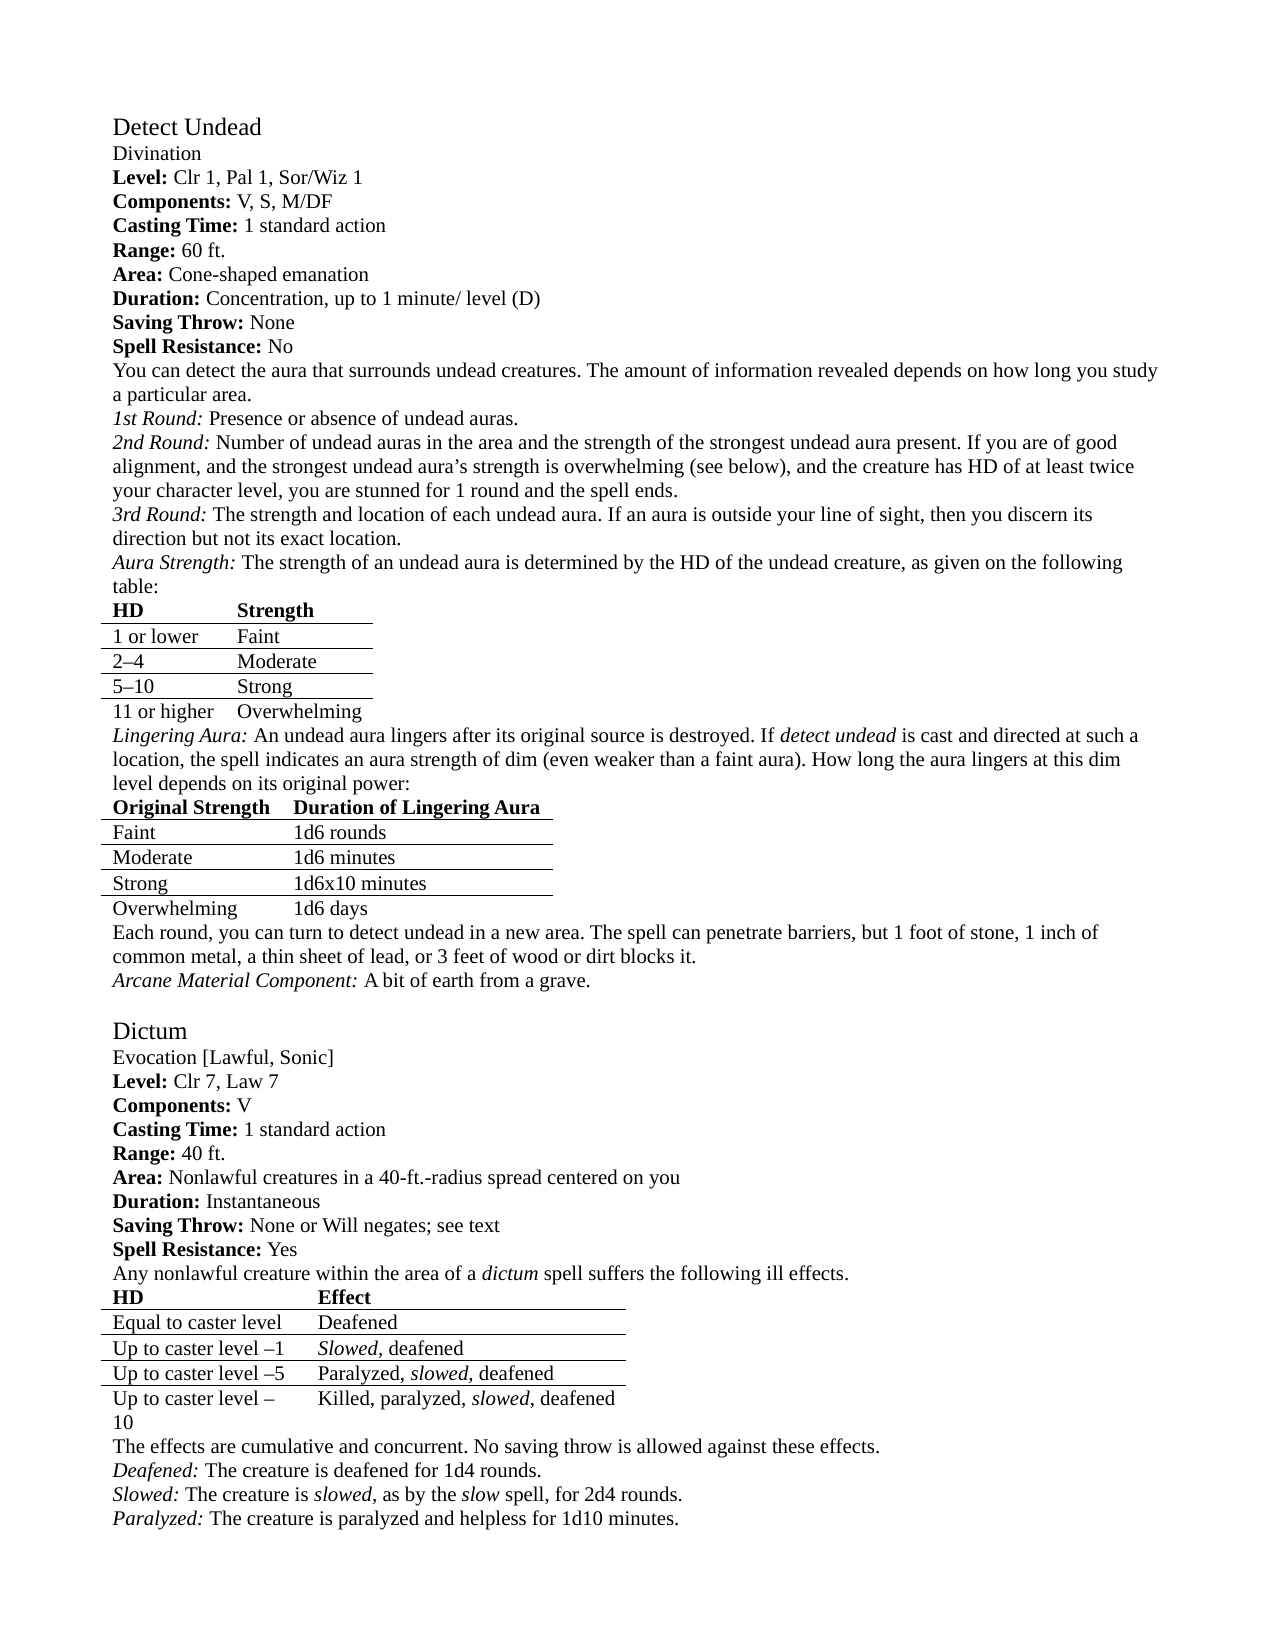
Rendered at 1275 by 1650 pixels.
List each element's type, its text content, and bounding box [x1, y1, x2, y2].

text Range: 40 ft. [112, 1141, 1162, 1165]
table_cell Slowed, deafened [306, 1335, 626, 1359]
text Casting Time: 1 standard action [112, 1117, 1162, 1141]
text Area: Nonlawful creatures in a 40-ft.-radius spread centered on you [112, 1165, 1162, 1189]
text Spell Resistance: No [112, 334, 1162, 358]
table_cell 1d6 minutes [282, 845, 553, 869]
table_cell Moderate [226, 649, 373, 673]
table_cell Moderate [101, 845, 282, 869]
table_cell 1d6 days [282, 896, 553, 919]
table_cell 1d6 rounds [282, 820, 553, 844]
text Duration: Instantaneous [112, 1189, 1162, 1213]
text Any nonlawful creature within the area of a dictum spell suffers the following ill effects. [112, 1261, 1162, 1285]
text Detect Undead [112, 112, 1162, 141]
table_cell Deafened [306, 1310, 626, 1334]
table_cell Equal to caster level [101, 1310, 306, 1334]
text Components: V, S, M/DF [112, 189, 1162, 213]
table_header Duration of Lingering Aura [282, 795, 553, 819]
text Divination [112, 141, 1162, 165]
text Spell Resistance: Yes [112, 1237, 1162, 1261]
text Paralyzed: The creature is paralyzed and helpless for 1d10 minutes. [112, 1506, 1162, 1530]
table_header Effect [306, 1285, 626, 1309]
text Arcane Material Component: A bit of earth from a grave. [112, 968, 1162, 992]
table_cell 11 or higher [101, 699, 226, 723]
text Saving Throw: None or Will negates; see text [112, 1213, 1162, 1237]
text You can detect the aura that surrounds undead creatures. The amount of information revealed depends on how long you study a particular area. [112, 358, 1162, 406]
table_header Original Strength [101, 795, 282, 819]
text Deafened: The creature is deafened for 1d4 rounds. [112, 1458, 1162, 1482]
table_cell Paralyzed, slowed, deafened [306, 1361, 626, 1384]
text Slowed: The creature is slowed, as by the slow spell, for 2d4 rounds. [112, 1482, 1162, 1506]
text Components: V [112, 1093, 1162, 1117]
text Range: 60 ft. [112, 237, 1162, 262]
text Level: Clr 1, Pal 1, Sor/Wiz 1 [112, 165, 1162, 189]
table_header Strength [226, 599, 373, 622]
table_cell 1d6x10 minutes [282, 870, 553, 894]
text Duration: Concentration, up to 1 minute/ level (D) [112, 286, 1162, 310]
text Each round, you can turn to detect undead in a new area. The spell can penetrate barriers, but 1 foot of stone, 1 inch of common metal, a thin sheet of lead, or 3 feet of wood or dirt blocks it. [112, 919, 1162, 968]
table_cell Killed, paralyzed, slowed, deafened [306, 1386, 626, 1434]
table_cell 1 or lower [101, 624, 226, 648]
table_cell Faint [101, 820, 282, 844]
table_cell Overwhelming [226, 699, 373, 723]
table_header HD [101, 1285, 306, 1309]
table_cell 5–10 [101, 674, 226, 698]
text Level: Clr 7, Law 7 [112, 1069, 1162, 1093]
text Evocation [Lawful, Sonic] [112, 1044, 1162, 1069]
text 1st Round: Presence or absence of undead auras. [112, 406, 1162, 430]
text 3rd Round: The strength and location of each undead aura. If an aura is outside your line of sight, then you discern its direction but not its exact location. [112, 502, 1162, 550]
text Area: Cone-shaped emanation [112, 262, 1162, 286]
text Lingering Aura: An undead aura lingers after its original source is destroyed. If detect undead is cast and directed at such a location, the spell indicates an aura strength of dim (even weaker than a faint aura). How long the aura lingers at this dim level depends on its original power: [112, 723, 1162, 795]
table_cell Up to caster level –5 [101, 1361, 306, 1384]
text 2nd Round: Number of undead auras in the area and the strength of the strongest undead aura present. If you are of good alignment, and the strongest undead aura’s strength is overwhelming (see below), and the creature has HD of at least twice your character level, you are stunned for 1 round and the spell ends. [112, 430, 1162, 502]
text Casting Time: 1 standard action [112, 213, 1162, 237]
table_cell Up to caster level –10 [101, 1386, 306, 1434]
table_cell Faint [226, 624, 373, 648]
table_cell Overwhelming [101, 896, 282, 919]
text Dictum [112, 1016, 1162, 1044]
table_cell Up to caster level –1 [101, 1335, 306, 1359]
table_cell Strong [226, 674, 373, 698]
text The effects are cumulative and concurrent. No saving throw is allowed against these effects. [112, 1434, 1162, 1458]
text Saving Throw: None [112, 310, 1162, 334]
table_cell 2–4 [101, 649, 226, 673]
table_header HD [101, 599, 226, 622]
text Aura Strength: The strength of an undead aura is determined by the HD of the undead creature, as given on the following table: [112, 550, 1162, 598]
table_cell Strong [101, 870, 282, 894]
